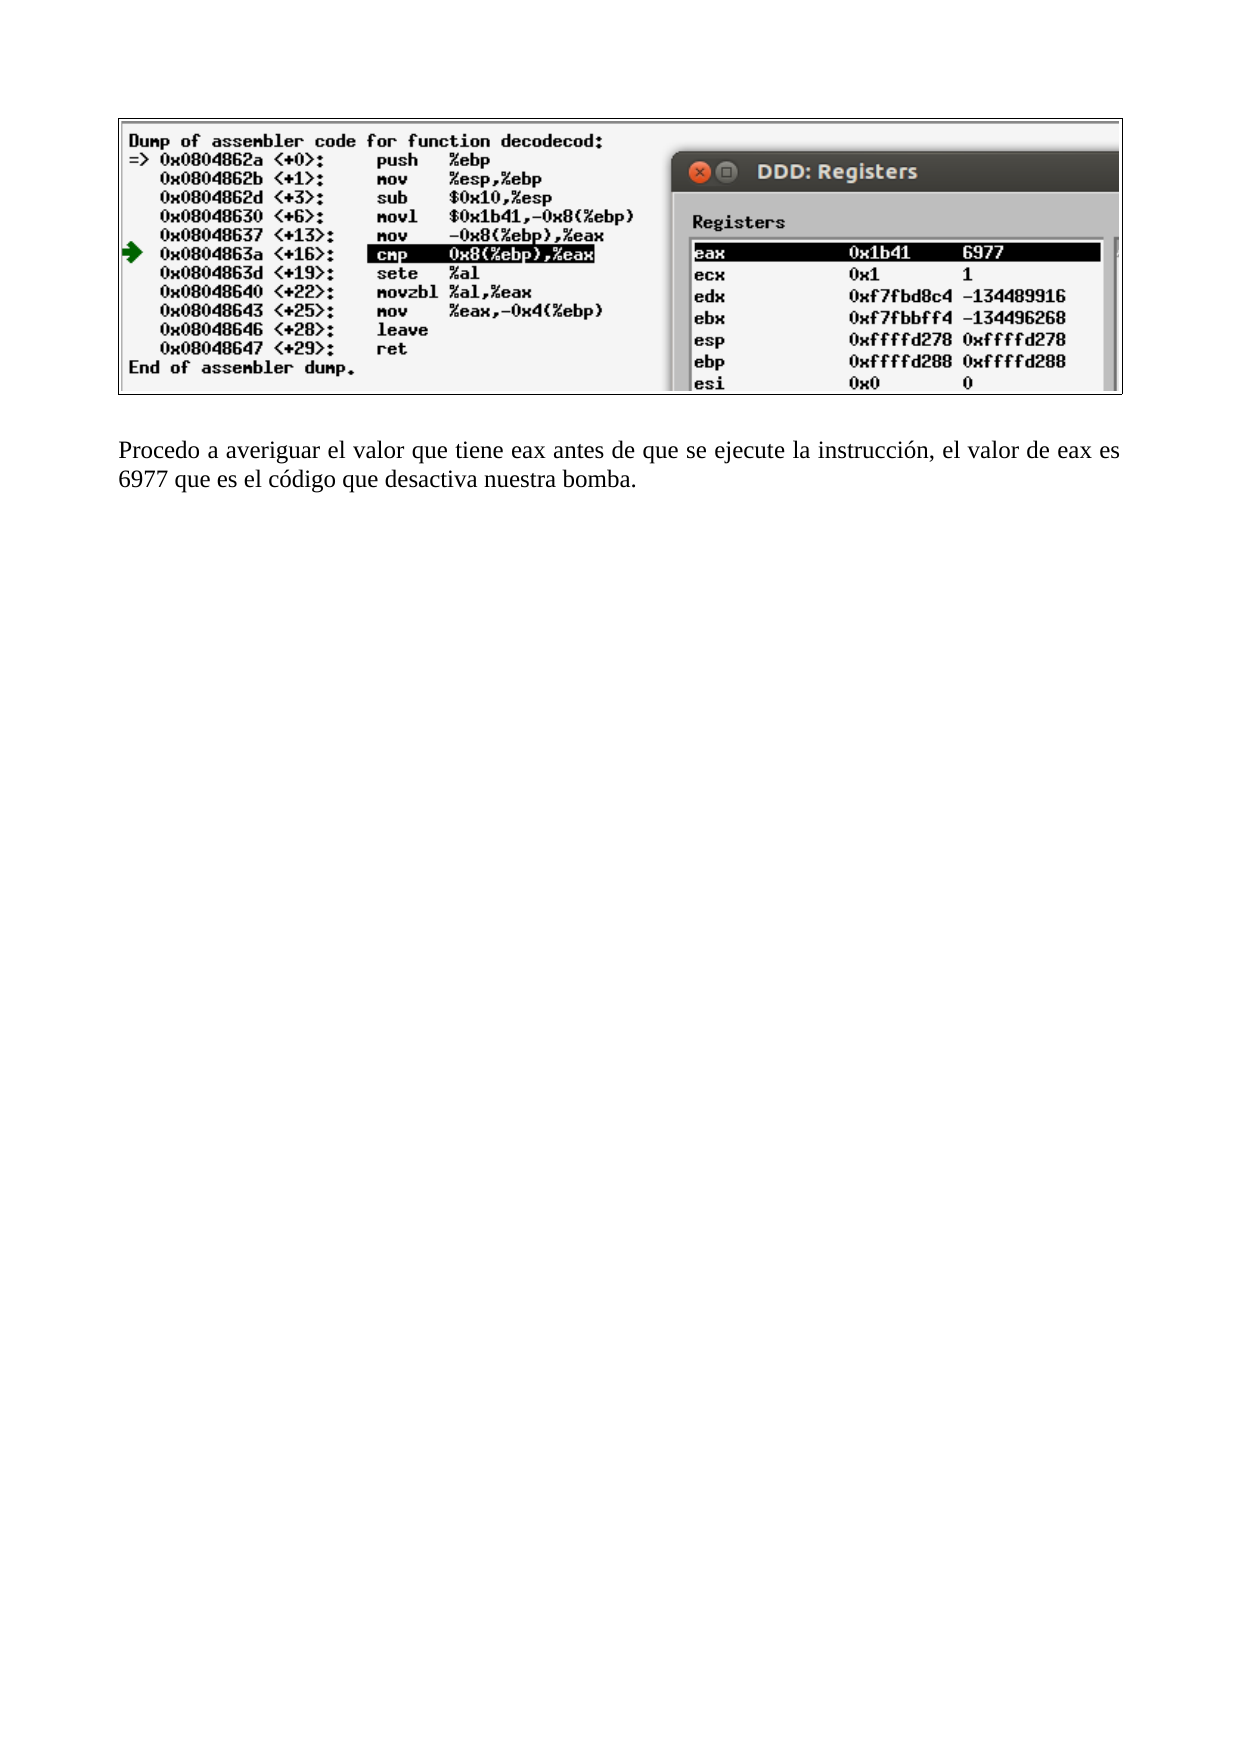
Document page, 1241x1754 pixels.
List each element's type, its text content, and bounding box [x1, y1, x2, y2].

text Procedo a averiguar el valor que tiene eax antes de que se ejecute la instrucción, el valor de eax es 6977 que es el código que desactiva nuestra bomba. [118, 435, 1122, 493]
picture [121, 121, 1119, 391]
